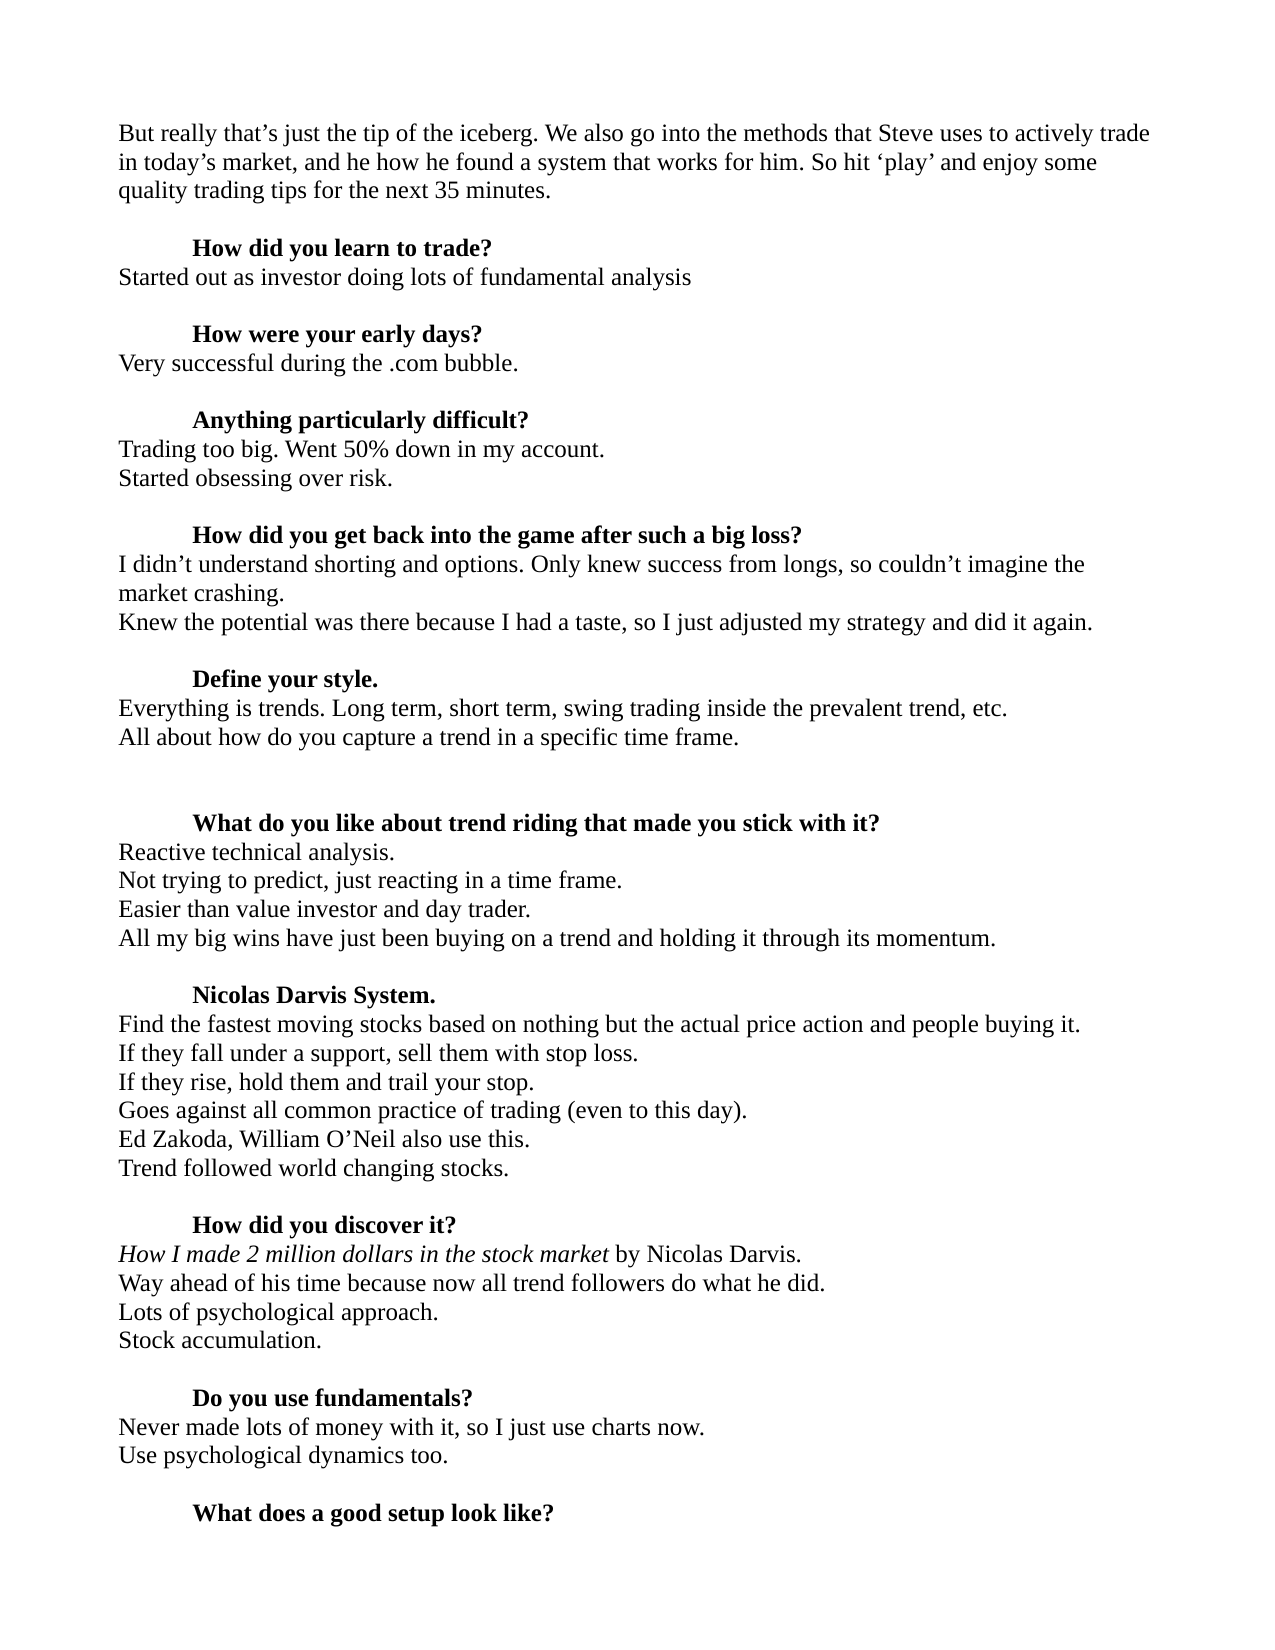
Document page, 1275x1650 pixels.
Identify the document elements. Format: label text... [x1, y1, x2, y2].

text If they fall under a support, sell them with stop loss. [118, 1038, 1157, 1067]
text Stock accumulation. [118, 1326, 1157, 1354]
text Started out as investor doing lots of fundamental analysis [118, 262, 1157, 291]
text Find the fastest moving stocks based on nothing but the actual price action and people buying it. [118, 1009, 1157, 1038]
text Everything is trends. Long term, short term, swing trading inside the prevalent trend, etc. [118, 693, 1157, 722]
text If they rise, hold them and trail your stop. [118, 1067, 1157, 1096]
text Never made lots of money with it, so I just use charts now. [118, 1412, 1157, 1441]
text Define your style. [118, 664, 1157, 693]
text All about how do you capture a trend in a specific time frame. [118, 722, 1157, 751]
text But really that’s just the tip of the iceberg. We also go into the methods that Steve uses to actively trade in today’s market, and he how he found a system that works for him. So hit ‘play’ and enjoy some quality trading tips for the next 35 minutes. [118, 118, 1157, 204]
text Goes against all common practice of trading (even to this day). [118, 1096, 1157, 1124]
text Trend followed world changing stocks. [118, 1153, 1157, 1182]
text Nicolas Darvis System. [118, 981, 1157, 1009]
text Lots of psychological approach. [118, 1297, 1157, 1326]
text What do you like about trend riding that made you stick with it? [118, 808, 1157, 837]
text Easier than value investor and day trader. [118, 894, 1157, 923]
text What does a good setup look like? [118, 1498, 1157, 1527]
text Knew the potential was there because I had a taste, so I just adjusted my strategy and did it again. [118, 607, 1157, 636]
text How did you learn to trade? [118, 233, 1157, 262]
text Ed Zakoda, William O’Neil also use this. [118, 1124, 1157, 1153]
text Anything particularly difficult? [118, 406, 1157, 434]
text I didn’t understand shorting and options. Only knew success from longs, so couldn’t imagine the market crashing. [118, 549, 1157, 607]
text Started obsessing over risk. [118, 463, 1157, 492]
text Not trying to predict, just reacting in a time frame. [118, 866, 1157, 894]
text Use psychological dynamics too. [118, 1441, 1157, 1469]
text Way ahead of his time because now all trend followers do what he did. [118, 1268, 1157, 1297]
text Reactive technical analysis. [118, 837, 1157, 866]
text How did you get back into the game after such a big loss? [118, 521, 1157, 549]
text Very successful during the .com bubble. [118, 348, 1157, 377]
text How I made 2 million dollars in the stock market by Nicolas Darvis. [118, 1239, 1157, 1268]
text Do you use fundamentals? [118, 1383, 1157, 1412]
text All my big wins have just been buying on a trend and holding it through its momentum. [118, 923, 1157, 952]
text How were your early days? [118, 319, 1157, 348]
text How did you discover it? [118, 1211, 1157, 1239]
text Trading too big. Went 50% down in my account. [118, 434, 1157, 463]
